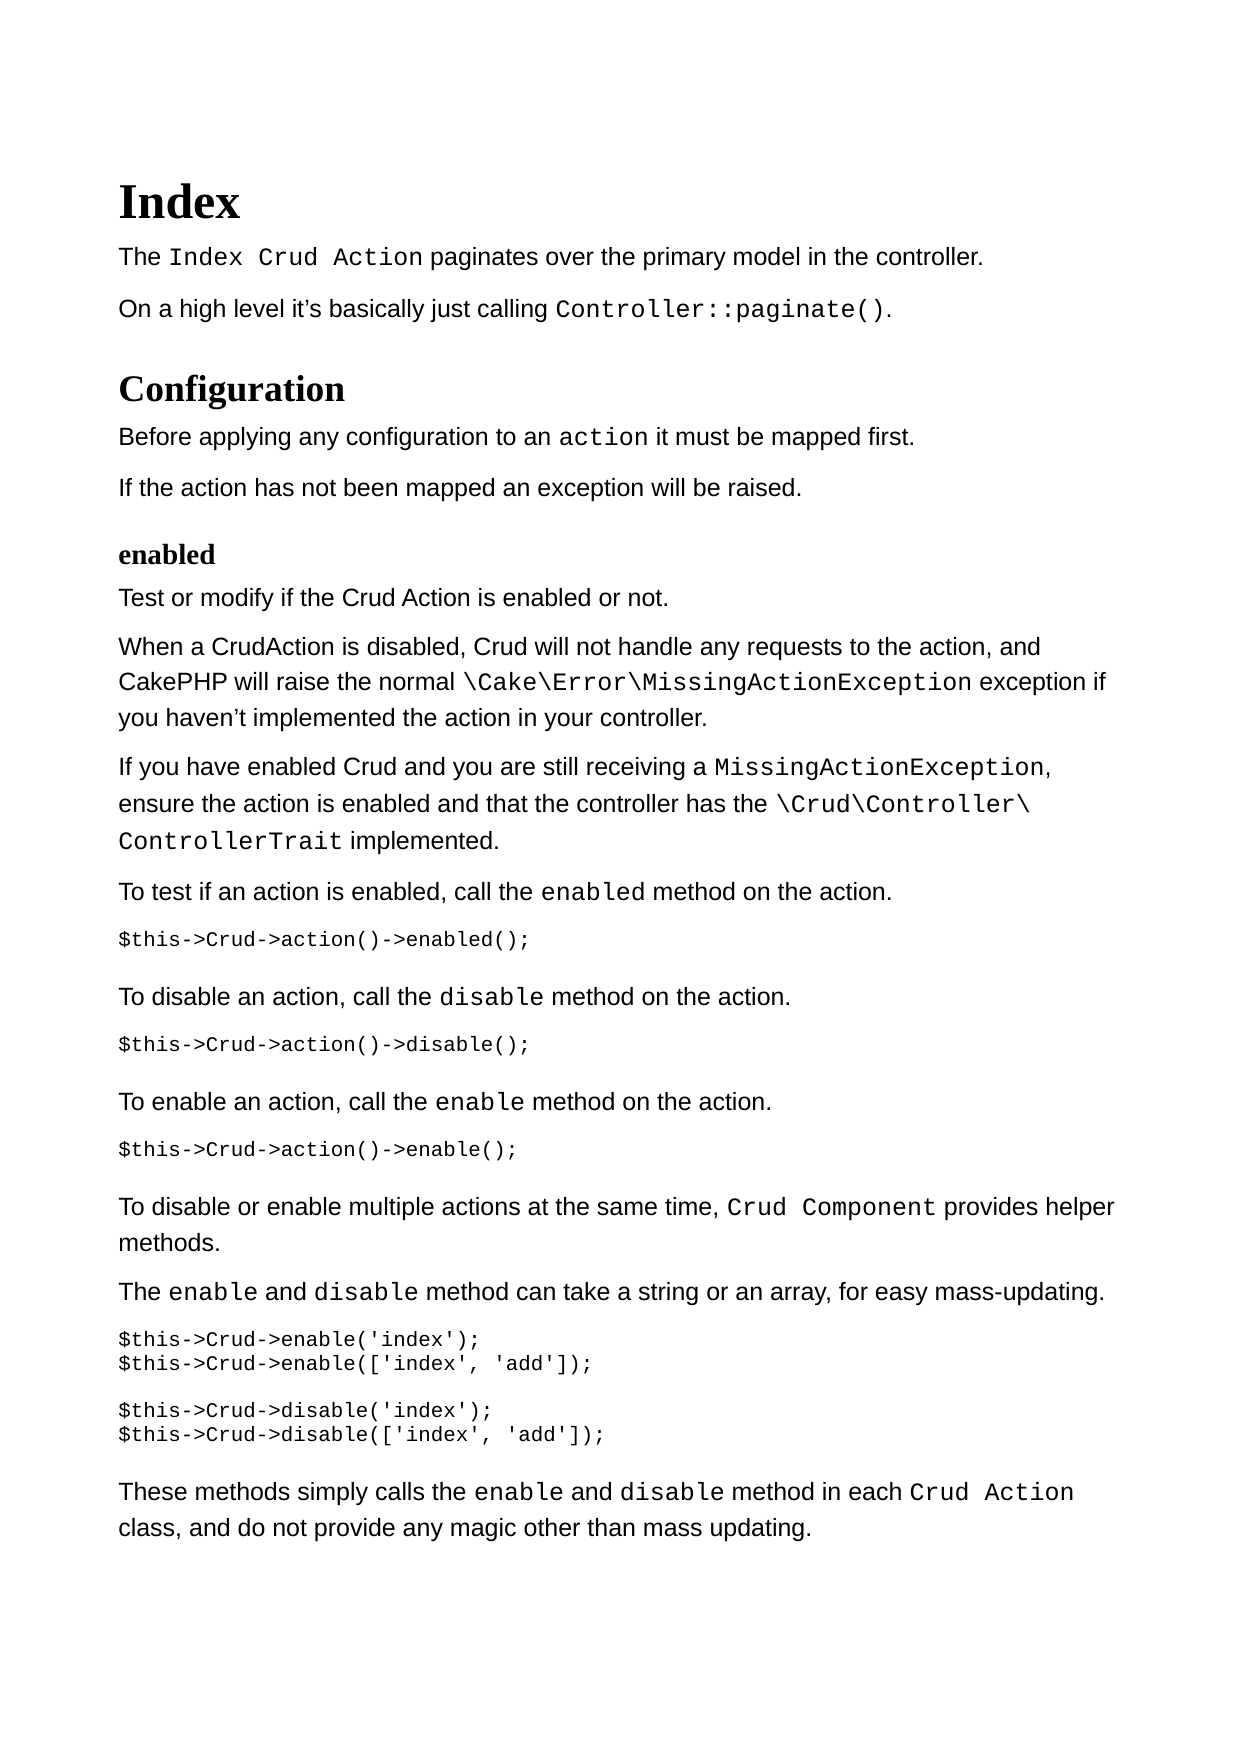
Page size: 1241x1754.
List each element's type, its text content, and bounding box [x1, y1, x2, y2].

text If you have enabled Crud and you are still receiving a MissingActionException, ensure the action is enabled and that the controller has the \Crud\Controller\ControllerTrait implemented. [118, 752, 1122, 857]
text The enable and disable method can take a string or an array, for easy mass-updating. [118, 1277, 1122, 1308]
subtitle Index [118, 172, 1122, 229]
text $this->Crud->disable(['index', 'add']); [118, 1424, 1122, 1447]
text $this->Crud->action()->disable(); [118, 1034, 1122, 1057]
subtitle Configuration [118, 366, 1122, 409]
text When a CrudAction is disabled, Crud will not handle any requests to the action, and CakePHP will raise the normal \Cake\Error\MissingActionException exception if you haven’t implemented the action in your controller. [118, 632, 1122, 732]
text Test or modify if the Crud Action is enabled or not. [118, 583, 1122, 612]
text To test if an action is enabled, call the enabled method on the action. [118, 877, 1122, 908]
text If the action has not been mapped an exception will be raised. [118, 473, 1122, 502]
text $this->Crud->disable('index'); [118, 1400, 1122, 1424]
text The Index Crud Action paginates over the primary model in the controller. [118, 242, 1122, 273]
text To enable an action, call the enable method on the action. [118, 1087, 1122, 1118]
text On a high level it’s basically just calling Controller::paginate(). [118, 293, 1122, 324]
text Before applying any configuration to an action it must be mapped first. [118, 422, 1122, 453]
text $this->Crud->action()->enabled(); [118, 929, 1122, 953]
text To disable or enable multiple actions at the same time, Crud Component provides helper methods. [118, 1192, 1122, 1257]
text $this->Crud->enable('index'); [118, 1329, 1122, 1353]
text $this->Crud->action()->enable(); [118, 1138, 1122, 1162]
text These methods simply calls the enable and disable method in each Crud Action class, and do not provide any magic other than mass updating. [118, 1477, 1122, 1542]
subtitle enabled [118, 537, 1122, 571]
text $this->Crud->enable(['index', 'add']); [118, 1353, 1122, 1376]
text To disable an action, call the disable method on the action. [118, 982, 1122, 1013]
